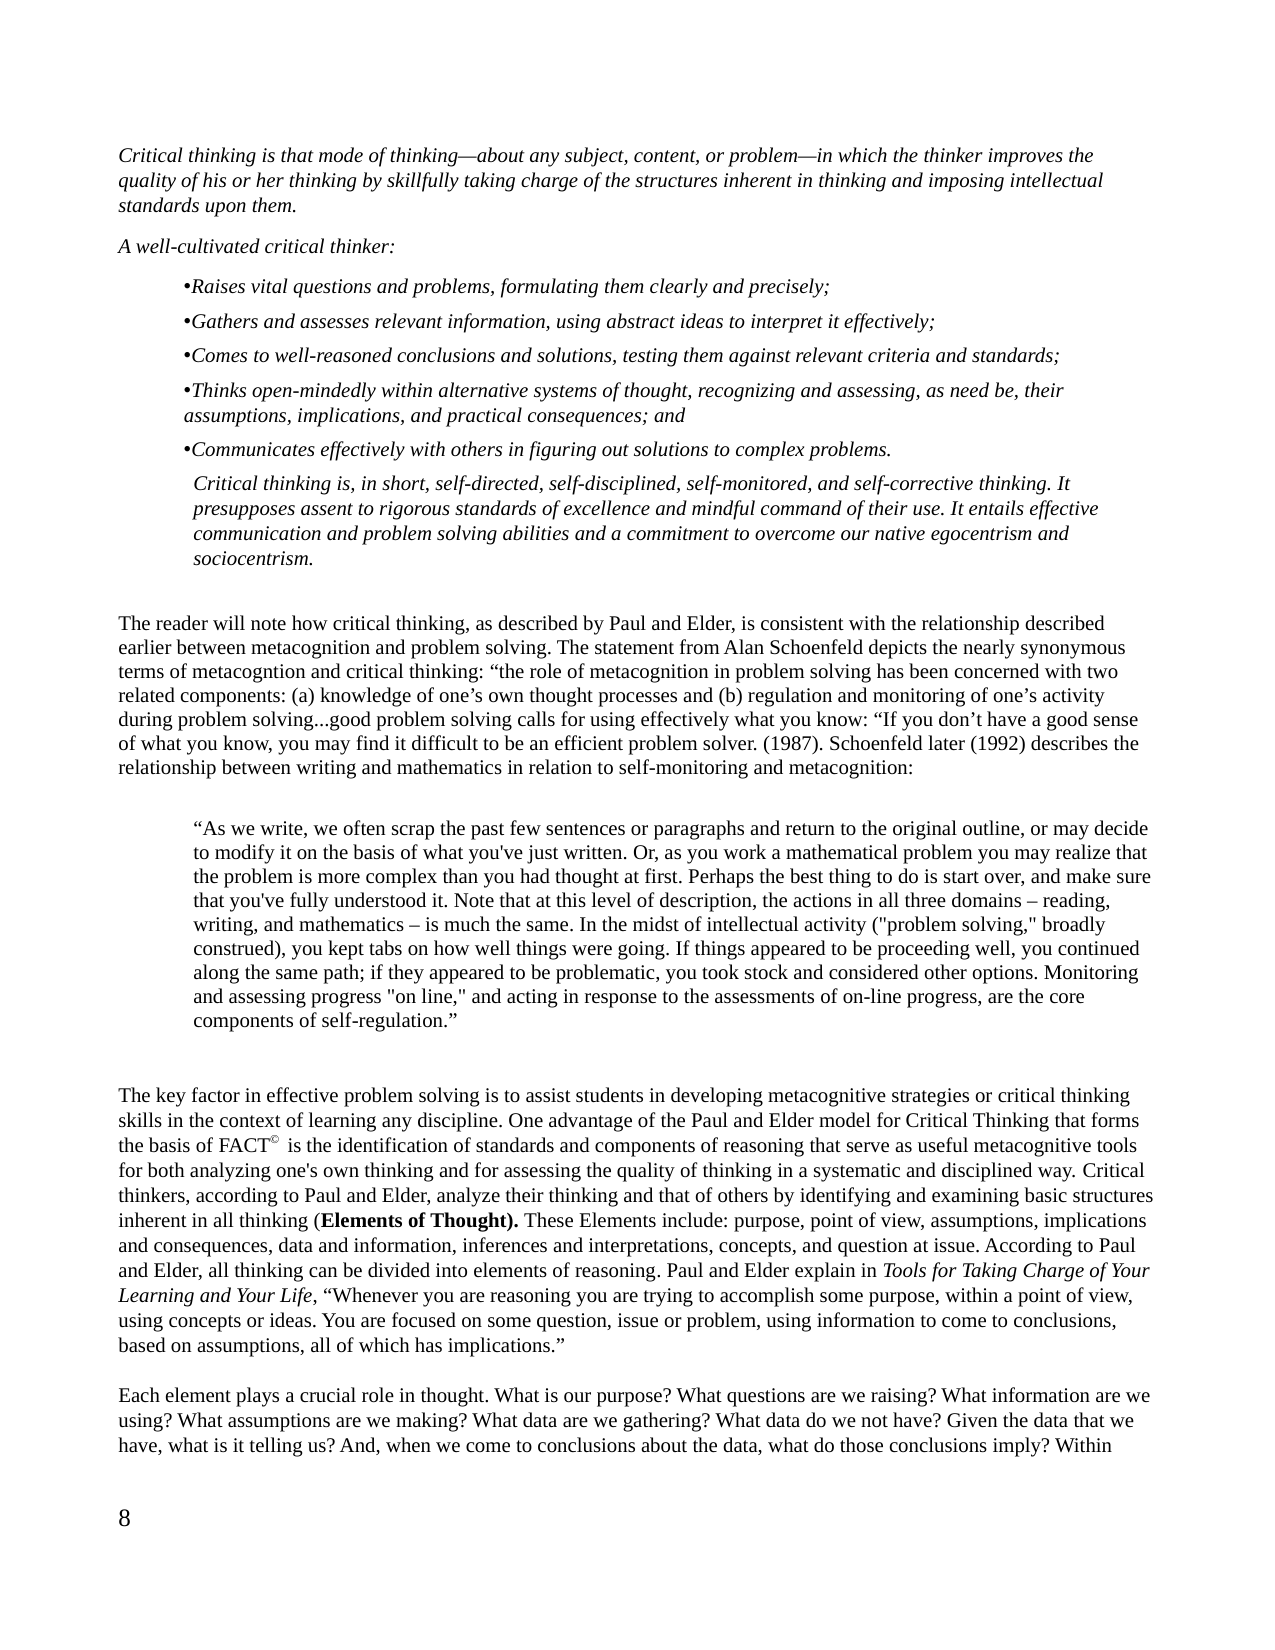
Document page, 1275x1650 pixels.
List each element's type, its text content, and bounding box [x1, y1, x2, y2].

list Comes to well-reasoned conclusions and solutions, testing them against relevant criteria and standards; [127, 342, 1129, 367]
list Raises vital questions and problems, formulating them clearly and precisely; [127, 273, 1129, 298]
text The reader will note how critical thinking, as described by Paul and Elder, is consistent with the relationship described earlier between metacognition and problem solving. The statement from Alan Schoenfeld depicts the nearly synonymous terms of metacogntion and critical thinking: “the role of metacognition in problem solving has been concerned with two related components: (a) knowledge of one’s own thought processes and (b) regulation and monitoring of one’s activity during problem solving...good problem solving calls for using effectively what you know: “If you don’t have a good sense of what you know, you may find it difficult to be an efficient problem solver. (1987). Schoenfeld later (1992) describes the relationship between writing and mathematics in relation to self-monitoring and metacognition: [118, 611, 1157, 779]
list Communicates effectively with others in figuring out solutions to complex problems. [127, 436, 1129, 461]
text Critical thinking is, in short, self-directed, self-disciplined, self-monitored, and self-corrective thinking. It presupposes assent to rigorous standards of excellence and mindful command of their use. It entails effective communication and problem solving abilities and a commitment to overcome our native egocentrism and sociocentrism. [118, 470, 1157, 570]
text Each element plays a crucial role in thought. What is our purpose? What questions are we raising? What information are we using? What assumptions are we making? What data are we gathering? What data do we not have? Given the data that we have, what is it telling us? And, when we come to conclusions about the data, what do those conclusions imply? Within [118, 1382, 1157, 1457]
text A well-cultivated critical thinker: [118, 233, 1157, 258]
list Thinks open-mindedly within alternative systems of thought, recognizing and assessing, as need be, their assumptions, implications, and practical consequences; and [127, 377, 1129, 427]
text The key factor in effective problem solving is to assist students in developing metacognitive strategies or critical thinking skills in the context of learning any discipline. One advantage of the Paul and Elder model for Critical Thinking that forms the basis of FACT© is the identification of standards and components of reasoning that serve as useful metacognitive tools for both analyzing one's own thinking and for assessing the quality of thinking in a systematic and disciplined way. Critical thinkers, according to Paul and Elder, analyze their thinking and that of others by identifying and examining basic structures inherent in all thinking (Elements of Thought). These Elements include: purpose, point of view, assumptions, implications and consequences, data and information, inferences and interpretations, concepts, and question at issue. According to Paul and Elder, all thinking can be divided into elements of reasoning. Paul and Elder explain in Tools for Taking Charge of Your Learning and Your Life, “Whenever you are reasoning you are trying to accomplish some purpose, within a point of view, using concepts or ideas. You are focused on some question, issue or problem, using information to come to conclusions, based on assumptions, all of which has implications.” [118, 1082, 1157, 1357]
text Critical thinking is that mode of thinking—about any subject, content, or problem—in which the thinker improves the quality of his or her thinking by skillfully taking charge of the structures inherent in thinking and imposing intellectual standards upon them. [118, 142, 1157, 217]
text “As we write, we often scrap the past few sentences or paragraphs and return to the original outline, or may decide to modify it on the basis of what you've just written. Or, as you work a mathematical problem you may realize that the problem is more complex than you had thought at first. Perhaps the best thing to do is start over, and make sure that you've fully understood it. Note that at this level of description, the actions in all three domains – reading, writing, and mathematics – is much the same. In the midst of intellectual activity ("problem solving," broadly construed), you kept tabs on how well things were going. If things appeared to be proceeding well, you continued along the same path; if they appeared to be problematic, you took stock and considered other options. Monitoring and assessing progress "on line," and acting in response to the assessments of on-line progress, are the core components of self-regulation.” [118, 816, 1157, 1032]
list Gathers and assesses relevant information, using abstract ideas to interpret it effectively; [127, 308, 1129, 333]
